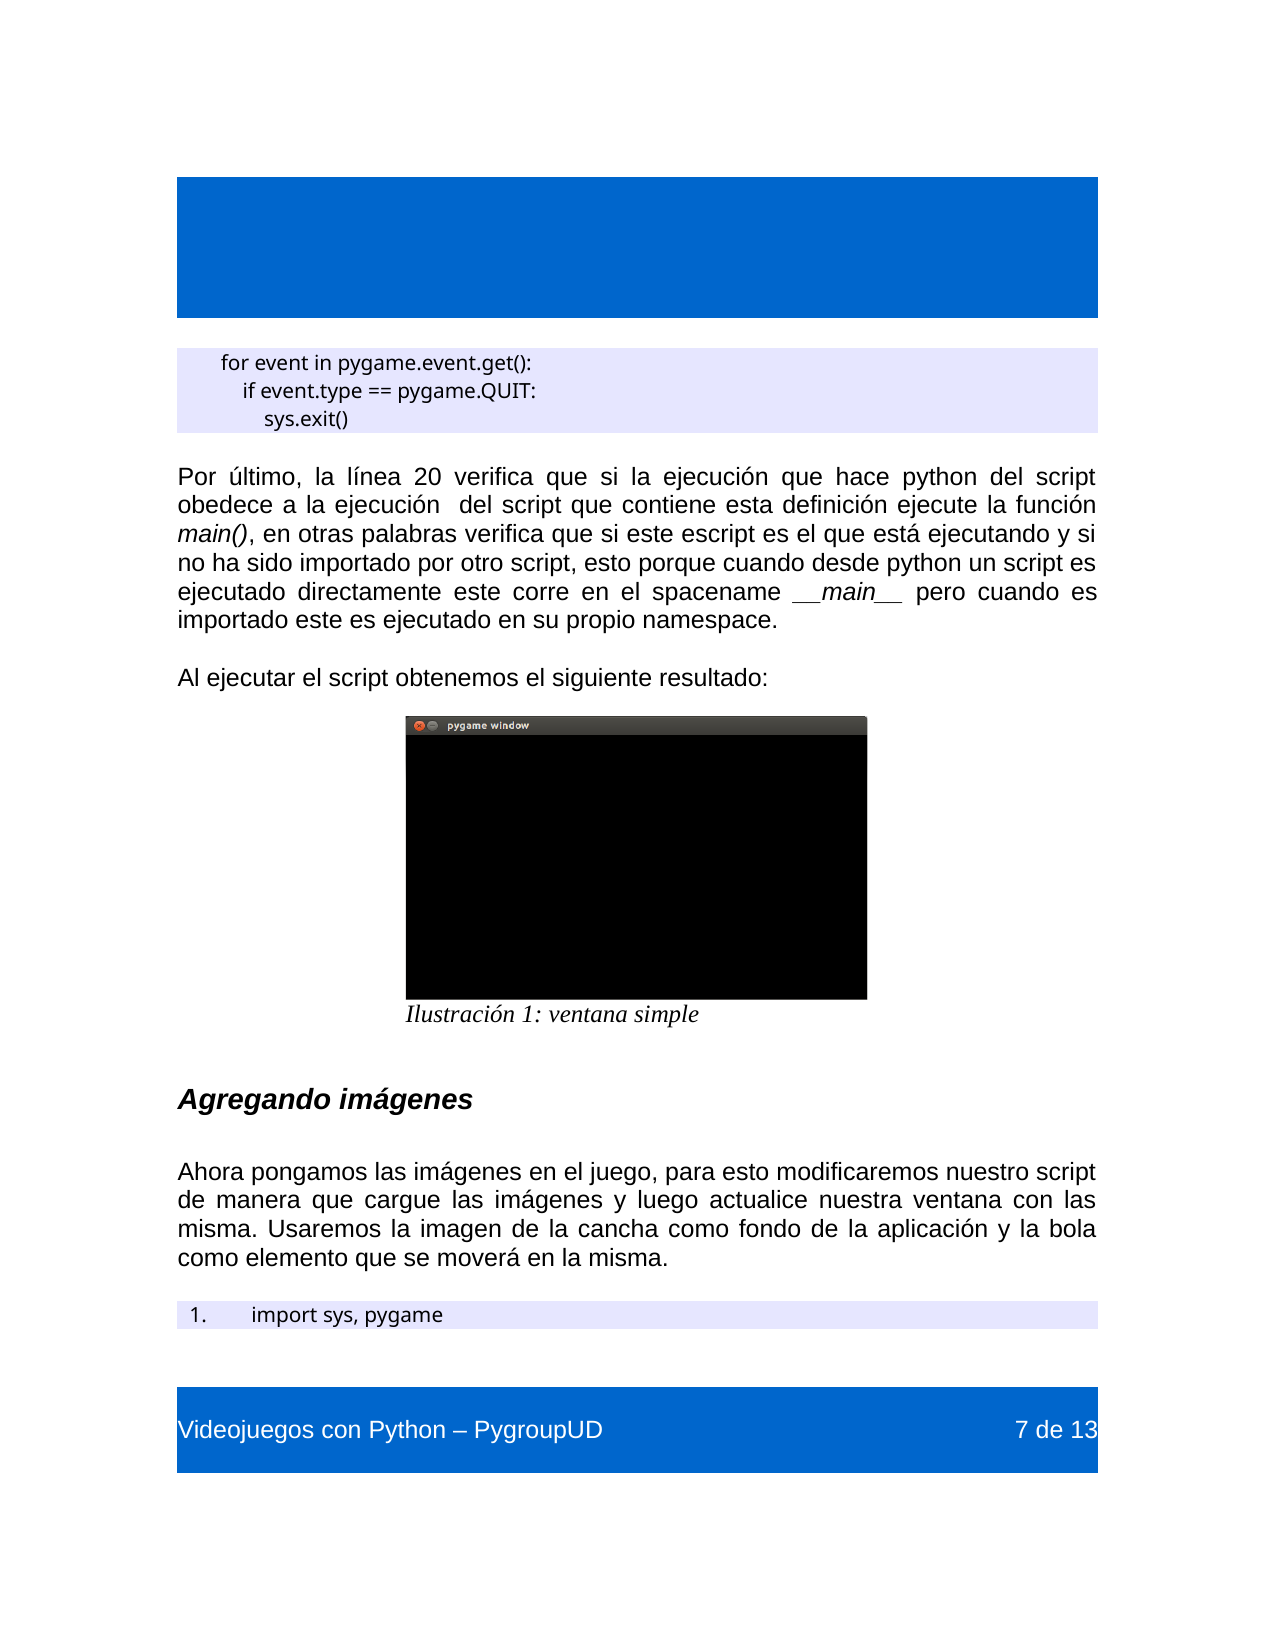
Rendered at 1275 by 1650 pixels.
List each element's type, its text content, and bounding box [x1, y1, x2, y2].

text Por último, la línea 20 verifica que si la ejecución que hace python del script obedece a la ejecución del script que contiene esta definición ejecute la función main(), en otras palabras verifica que si este escript es el que está ejecutando y si no ha sido importado por otro script, esto porque cuando desde python un script es ejecutado directamente este corre en el spacename __main__ pero cuando es importado este es ejecutado en su propio namespace. [177, 462, 1098, 634]
text Ahora pongamos las imágenes en el juego, para esto modificaremos nuestro script de manera que cargue las imágenes y luego actualice nuestra ventana con las misma. Usaremos la imagen de la cancha como fondo de la aplicación y la bola como elemento que se moverá en la misma. [177, 1157, 1098, 1272]
picture [405, 716, 868, 1000]
subtitle Agregando imágenes [177, 1082, 1098, 1116]
text Al ejecutar el script obtenemos el siguiente resultado: [177, 663, 1098, 692]
text for event in pygame.event.get(): [177, 348, 1098, 376]
text Ilustración 1: ventana simple [405, 1000, 867, 1028]
text sys.exit() [177, 404, 1098, 433]
text if event.type == pygame.QUIT: [177, 376, 1098, 404]
list import sys, pygame [177, 1301, 1098, 1329]
